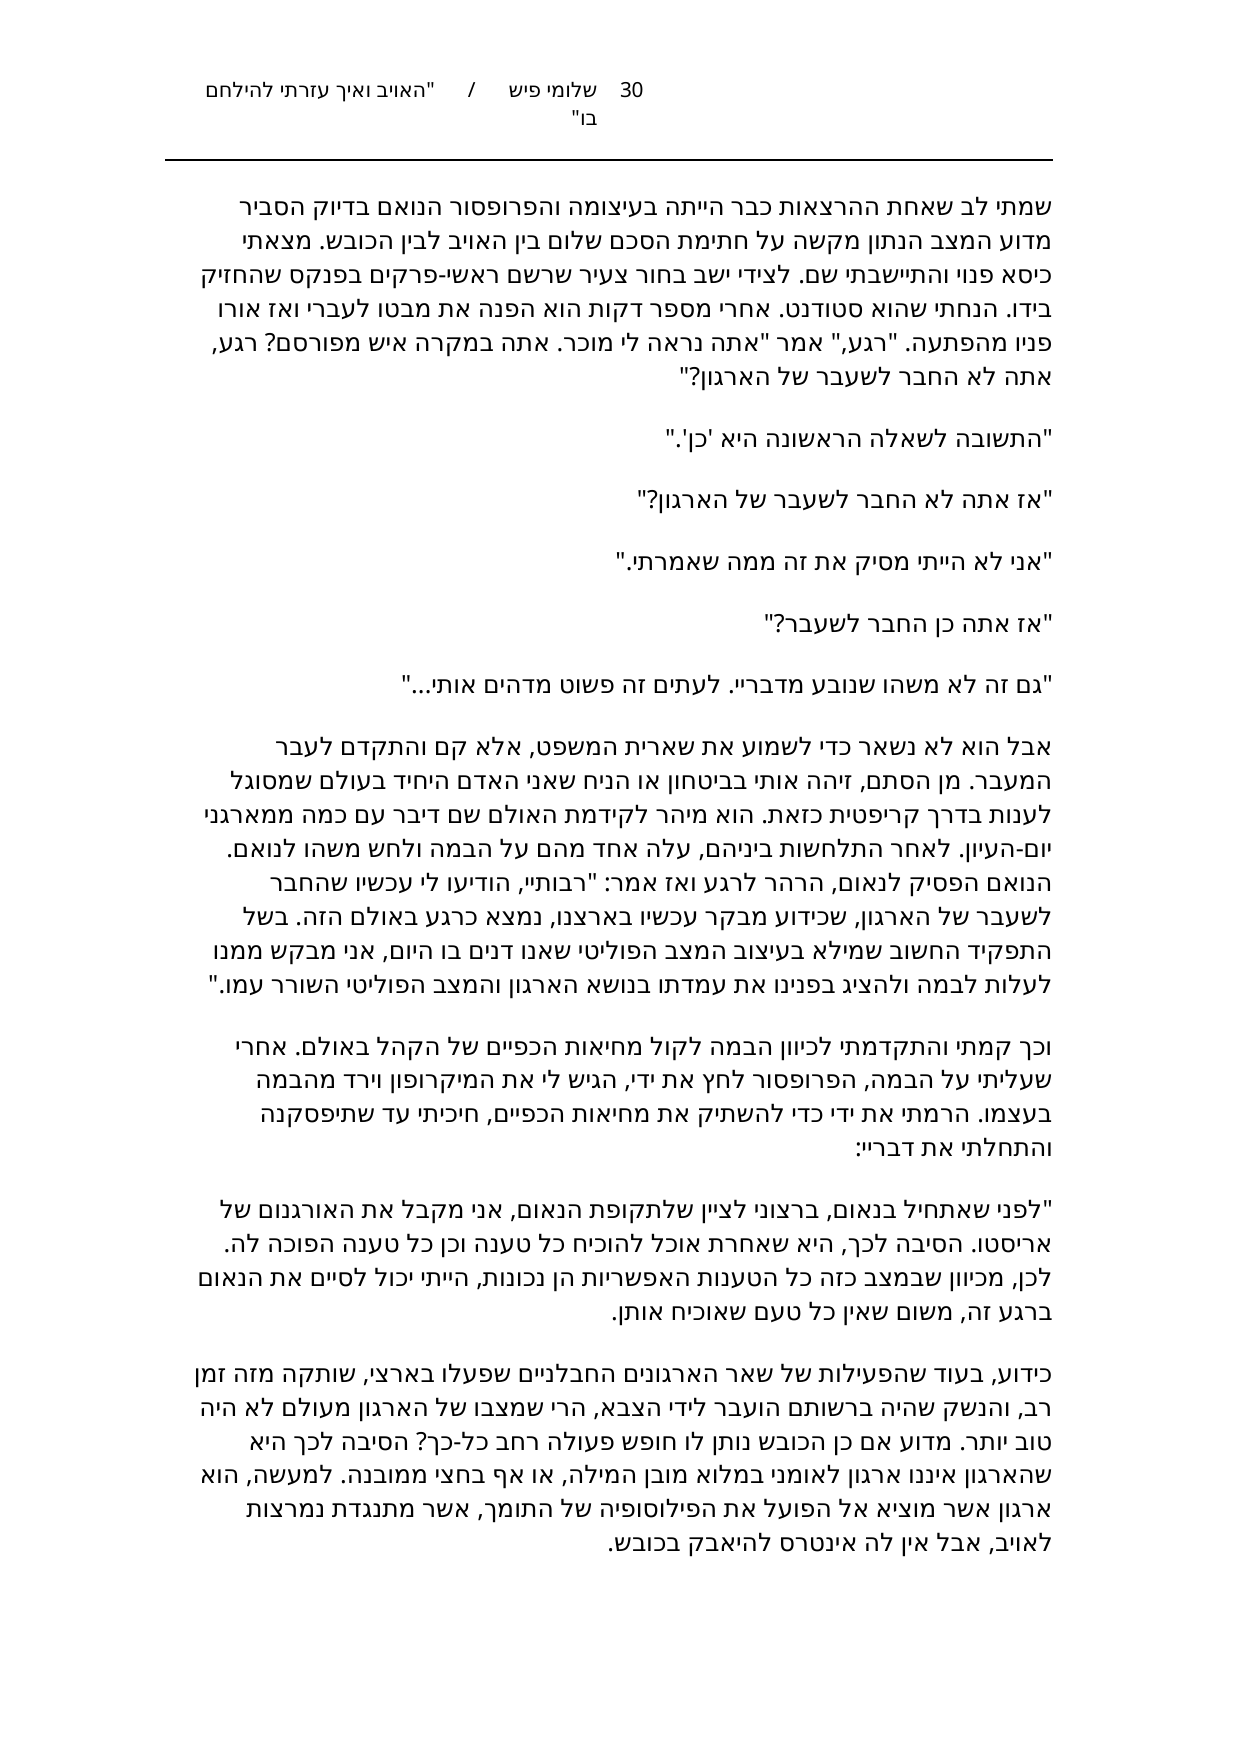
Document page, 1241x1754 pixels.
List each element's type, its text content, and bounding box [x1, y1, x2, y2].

text אבל הוא לא נשאר כדי לשמוע את שארית המשפט, אלא קם והתקדם לעבר המעבר. מן הסתם, זיהה אותי בביטחון או הניח שאני האדם היחיד בעולם שמסוגל לענות בדרך קריפטית כזאת. הוא מיהר לקידמת האולם שם דיבר עם כמה ממארגני יום-העיון. לאחר התלחשות ביניהם, עלה אחד מהם על הבמה ולחש משהו לנואם. הנואם הפסיק לנאום, הרהר לרגע ואז אמר: "רבותיי, הודיעו לי עכשיו שהחבר לשעבר של הארגון, שכידוע מבקר עכשיו בארצנו, נמצא כרגע באולם הזה. בשל התפקיד החשוב שמילא בעיצוב המצב הפוליטי שאנו דנים בו היום, אני מבקש ממנו לעלות לבמה ולהציג בפנינו את עמדתו בנושא הארגון והמצב הפוליטי השורר עמו." [187, 729, 1053, 1000]
text כידוע, בעוד שהפעילות של שאר הארגונים החבלניים שפעלו בארצי, שותקה מזה זמן רב, והנשק שהיה ברשותם הועבר לידי הצבא, הרי שמצבו של הארגון מעולם לא היה טוב יותר. מדוע אם כן הכובש נותן לו חופש פעולה רחב כל-כך? הסיבה לכך היא שהארגון איננו ארגון לאומני במלוא מובן המילה, או אף בחצי ממובנה. למעשה, הוא ארגון אשר מוציא אל הפועל את הפילוסופיה של התומך, אשר מתנגדת נמרצות לאויב, אבל אין לה אינטרס להיאבק בכובש. [187, 1355, 1053, 1559]
text "אז אתה כן החבר לשעבר?" [187, 605, 1053, 639]
text "אני לא הייתי מסיק את זה ממה שאמרתי." [187, 544, 1053, 578]
text וכך קמתי והתקדמתי לכיוון הבמה לקול מחיאות הכפיים של הקהל באולם. אחרי שעליתי על הבמה, הפרופסור לחץ את ידי, הגיש לי את המיקרופון וירד מהבמה בעצמו. הרמתי את ידי כדי להשתיק את מחיאות הכפיים, חיכיתי עד שתיפסקנה והתחלתי את דבריי: [187, 1028, 1053, 1164]
text שמתי לב שאחת ההרצאות כבר הייתה בעיצומה והפרופסור הנואם בדיוק הסביר מדוע המצב הנתון מקשה על חתימת הסכם שלום בין האויב לבין הכובש. מצאתי כיסא פנוי והתיישבתי שם. לצידי ישב בחור צעיר שרשם ראשי-פרקים בפנקס שהחזיק בידו. הנחתי שהוא סטודנט. אחרי מספר דקות הוא הפנה את מבטו לעברי ואז אורו פניו מהפתעה. "רגע," אמר "אתה נראה לי מוכר. אתה במקרה איש מפורסם? רגע, אתה לא החבר לשעבר של הארגון?" [187, 189, 1053, 393]
text "התשובה לשאלה הראשונה היא 'כן'." [187, 420, 1053, 454]
text "אז אתה לא החבר לשעבר של הארגון?" [187, 482, 1053, 516]
text "גם זה לא משהו שנובע מדבריי. לעתים זה פשוט מדהים אותי..." [187, 667, 1053, 701]
text "לפני שאתחיל בנאום, ברצוני לציין שלתקופת הנאום, אני מקבל את האורגנום של אריסטו. הסיבה לכך, היא שאחרת אוכל להוכיח כל טענה וכן כל טענה הפוכה לה. לכן, מכיוון שבמצב כזה כל הטענות האפשריות הן נכונות, הייתי יכול לסיים את הנאום ברגע זה, משום שאין כל טעם שאוכיח אותן. [187, 1192, 1053, 1327]
